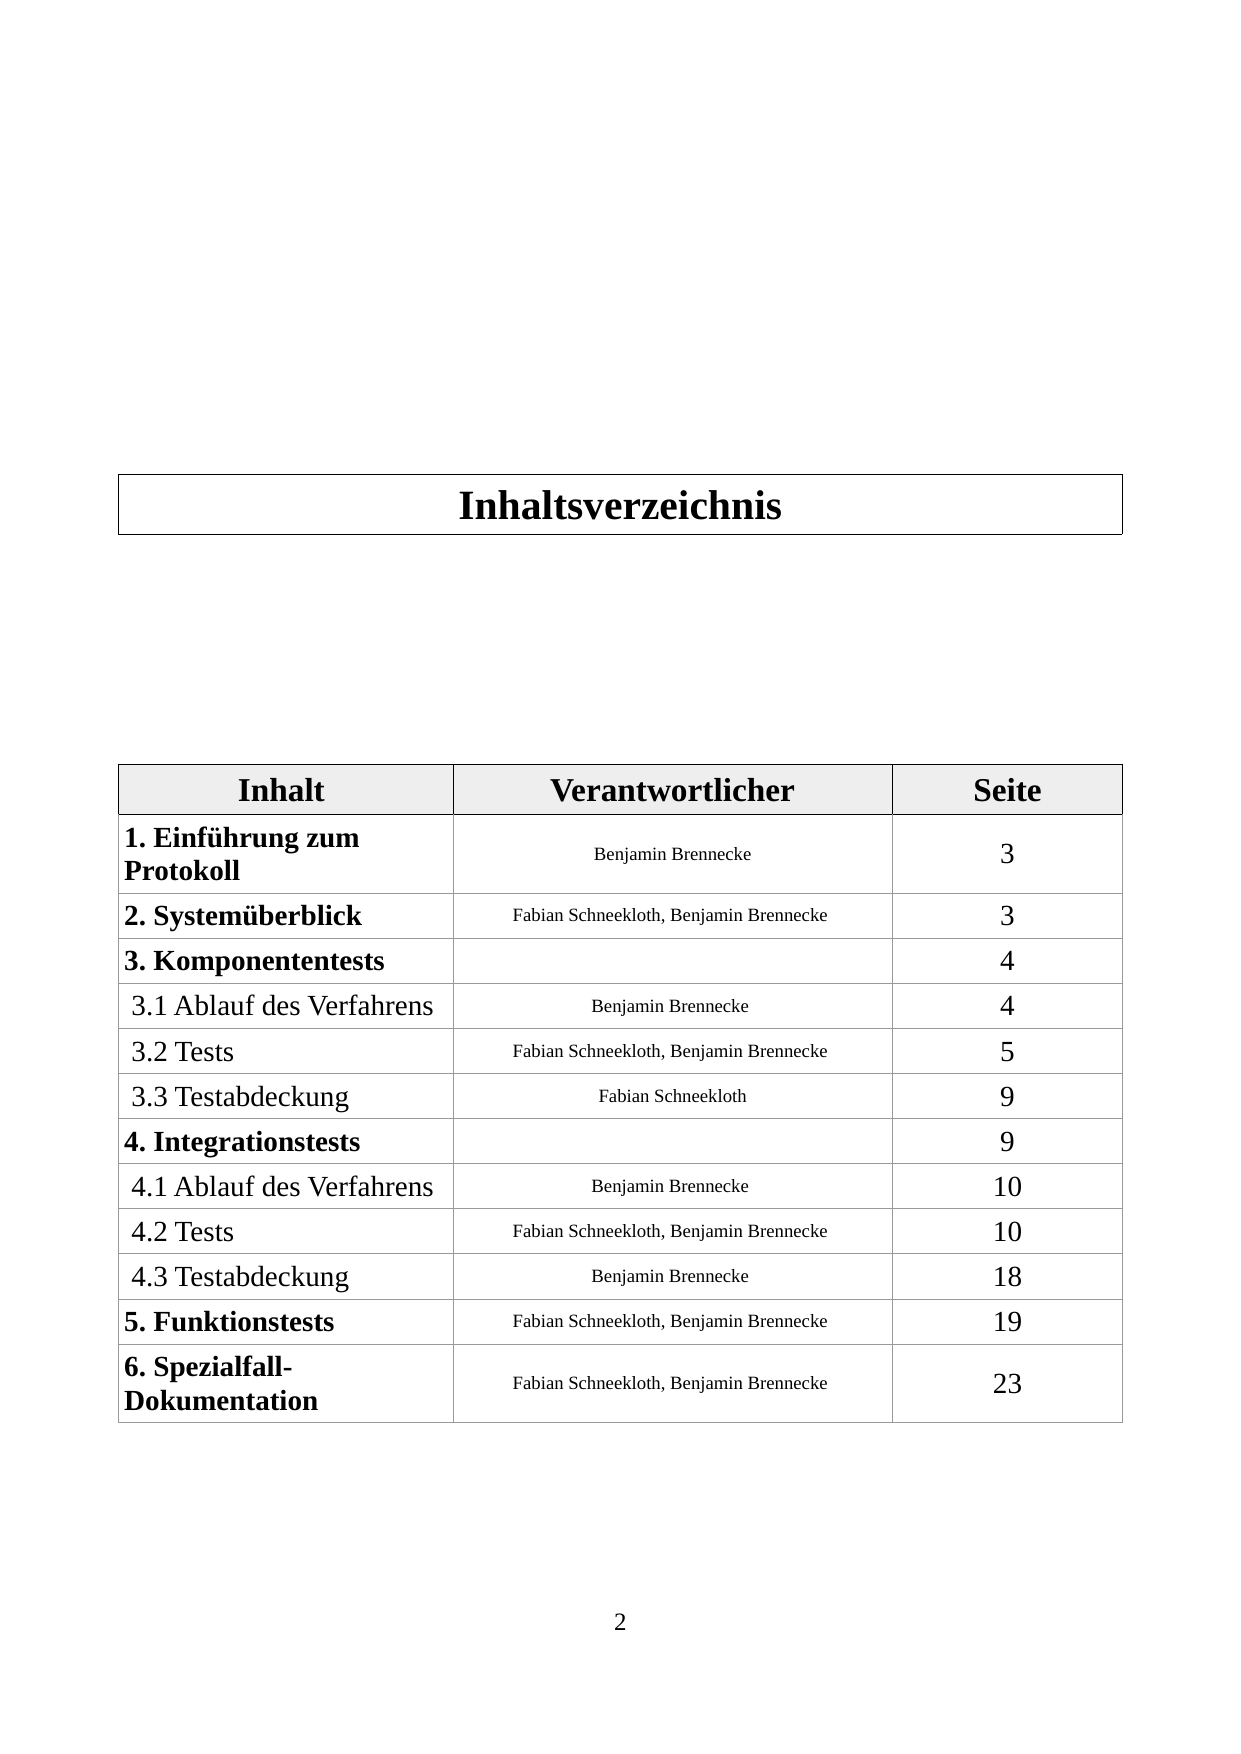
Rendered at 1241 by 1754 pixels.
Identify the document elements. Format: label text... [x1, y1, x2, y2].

table_cell 3.2 Tests [119, 1029, 453, 1073]
table_cell Fabian Schneekloth, Benjamin Brennecke [454, 1345, 892, 1422]
table_cell 4 [893, 984, 1122, 1028]
table_cell Fabian Schneekloth, Benjamin Brennecke [454, 1029, 892, 1073]
table_cell 6. Spezialfall-Dokumentation [119, 1345, 453, 1422]
table_cell 1. Einführung zum Protokoll [119, 815, 453, 892]
table_header Inhaltsverzeichnis [119, 475, 1122, 534]
table_cell 4.2 Tests [119, 1209, 453, 1253]
table_cell 9 [893, 1074, 1122, 1118]
table_cell Benjamin Brennecke [454, 1254, 892, 1298]
table_cell Benjamin Brennecke [454, 984, 892, 1028]
table_cell 10 [893, 1209, 1122, 1253]
table_cell 9 [893, 1119, 1122, 1163]
table_cell Fabian Schneekloth, Benjamin Brennecke [454, 894, 892, 938]
table_cell 4.3 Testabdeckung [119, 1254, 453, 1298]
table_cell 3 [893, 815, 1122, 892]
table_cell 4. Integrationstests [119, 1119, 453, 1163]
table_cell 5 [893, 1029, 1122, 1073]
table_cell 5. Funktionstests [119, 1300, 453, 1343]
table_header Verantwortlicher [454, 765, 892, 814]
table_cell 4.1 Ablauf des Verfahrens [119, 1164, 453, 1208]
table_cell 10 [893, 1164, 1122, 1208]
table_cell 18 [893, 1254, 1122, 1298]
table_cell 19 [893, 1300, 1122, 1343]
table_cell Benjamin Brennecke [454, 815, 892, 892]
table_cell 4 [893, 939, 1122, 983]
table_header Inhalt [119, 765, 453, 814]
table_cell [454, 939, 892, 983]
table_cell 23 [893, 1345, 1122, 1422]
table_cell 3 [893, 894, 1122, 938]
table_cell 3.3 Testabdeckung [119, 1074, 453, 1118]
table_cell 3.1 Ablauf des Verfahrens [119, 984, 453, 1028]
table_cell Fabian Schneekloth [454, 1074, 892, 1118]
table_cell [454, 1119, 892, 1163]
table_cell 2. Systemüberblick [119, 894, 453, 938]
table_cell 3. Komponententests [119, 939, 453, 983]
table_cell Benjamin Brennecke [454, 1164, 892, 1208]
table_cell Fabian Schneekloth, Benjamin Brennecke [454, 1300, 892, 1343]
table_header Seite [893, 765, 1122, 814]
table_cell Fabian Schneekloth, Benjamin Brennecke [454, 1209, 892, 1253]
